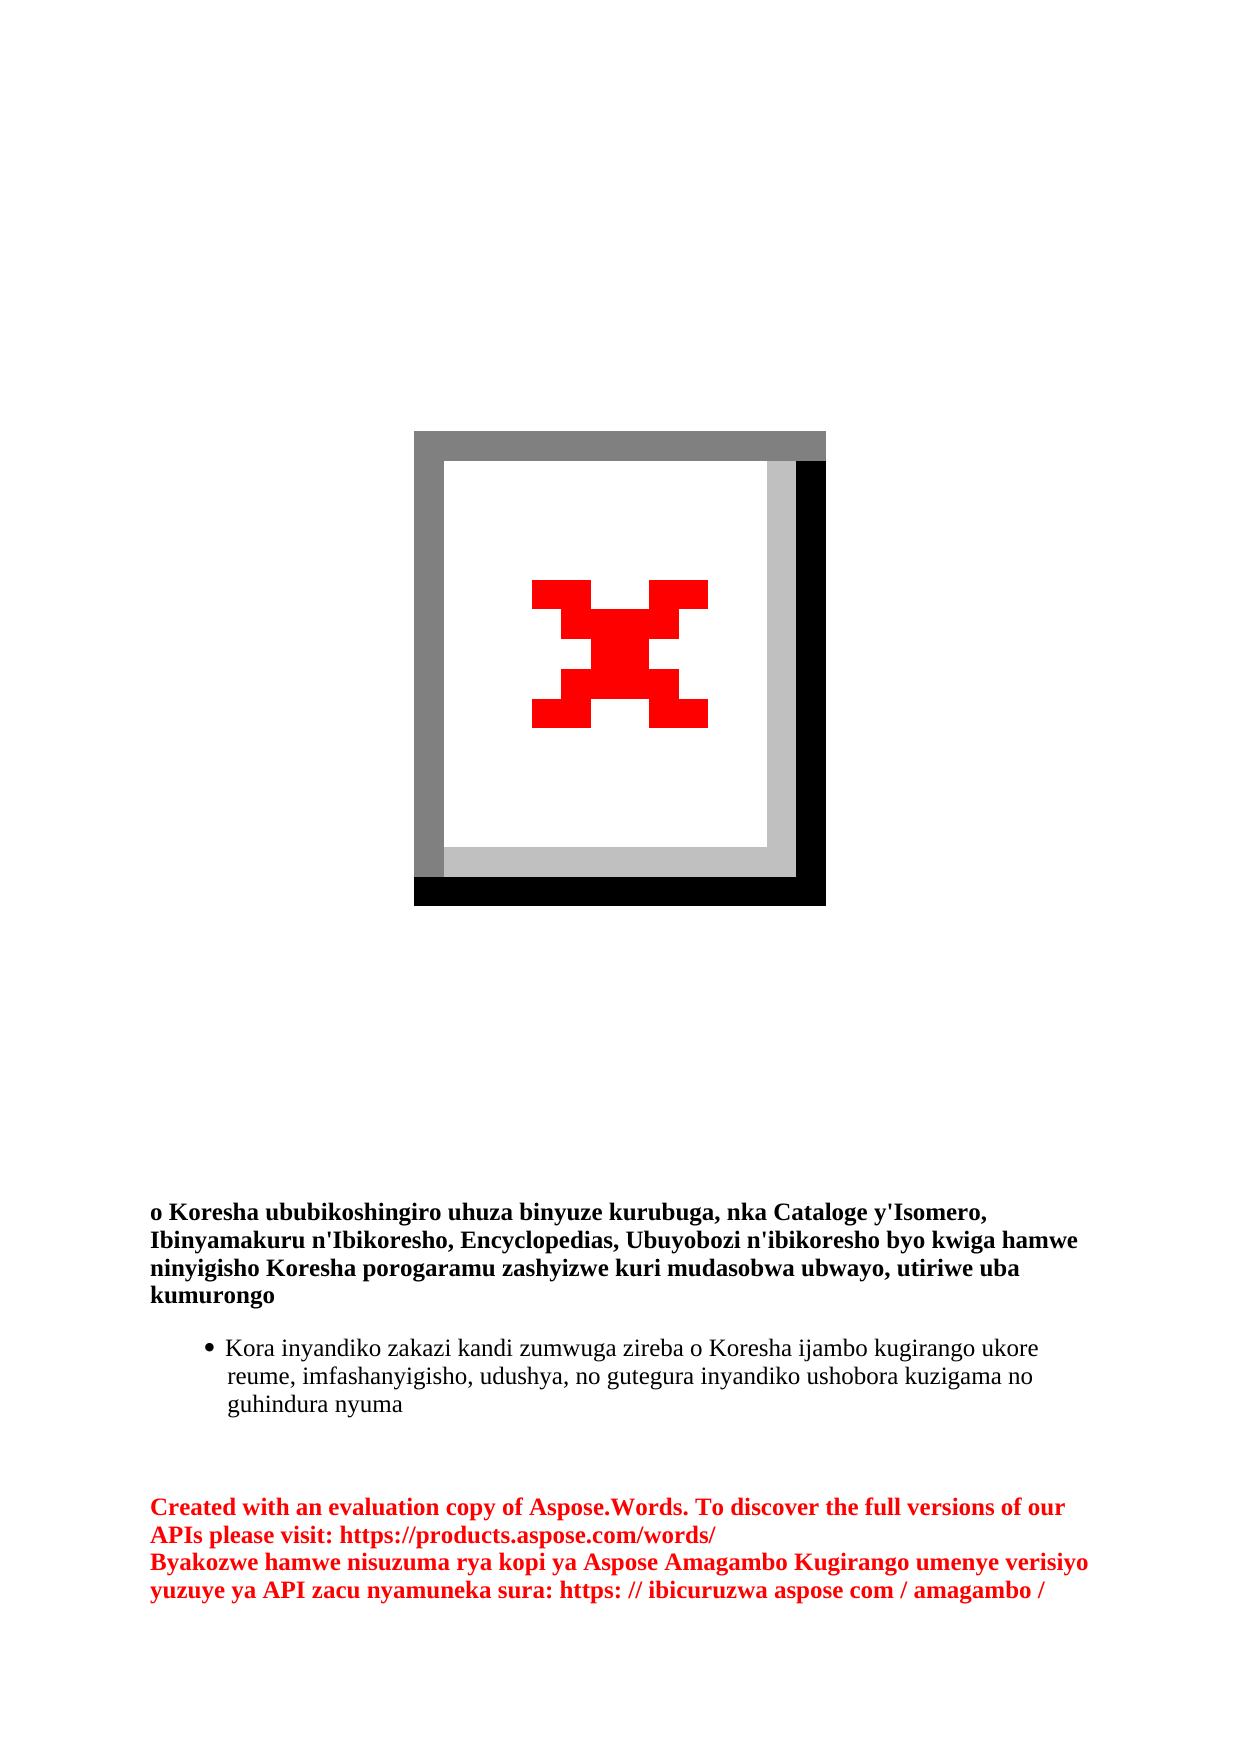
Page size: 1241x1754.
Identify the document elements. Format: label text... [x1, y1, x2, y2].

text o Koresha ububikoshingiro uhuza binyuze kurubuga, nka Cataloge y'Isomero, Ibinyamakuru n'Ibikoresho, Encyclopedias, Ubuyobozi n'ibikoresho byo kwiga hamwe ninyigisho Koresha porogaramu zashyizwe kuri mudasobwa ubwayo, utiriwe uba kumurongo [150, 1198, 1090, 1309]
picture [150, 225, 1125, 1174]
list Kora inyandiko zakazi kandi zumwuga zireba o Koresha ijambo kugirango ukore reume, imfashanyigisho, udushya, no gutegura inyandiko ushobora kuzigama no guhindura nyuma [203, 1334, 1090, 1417]
